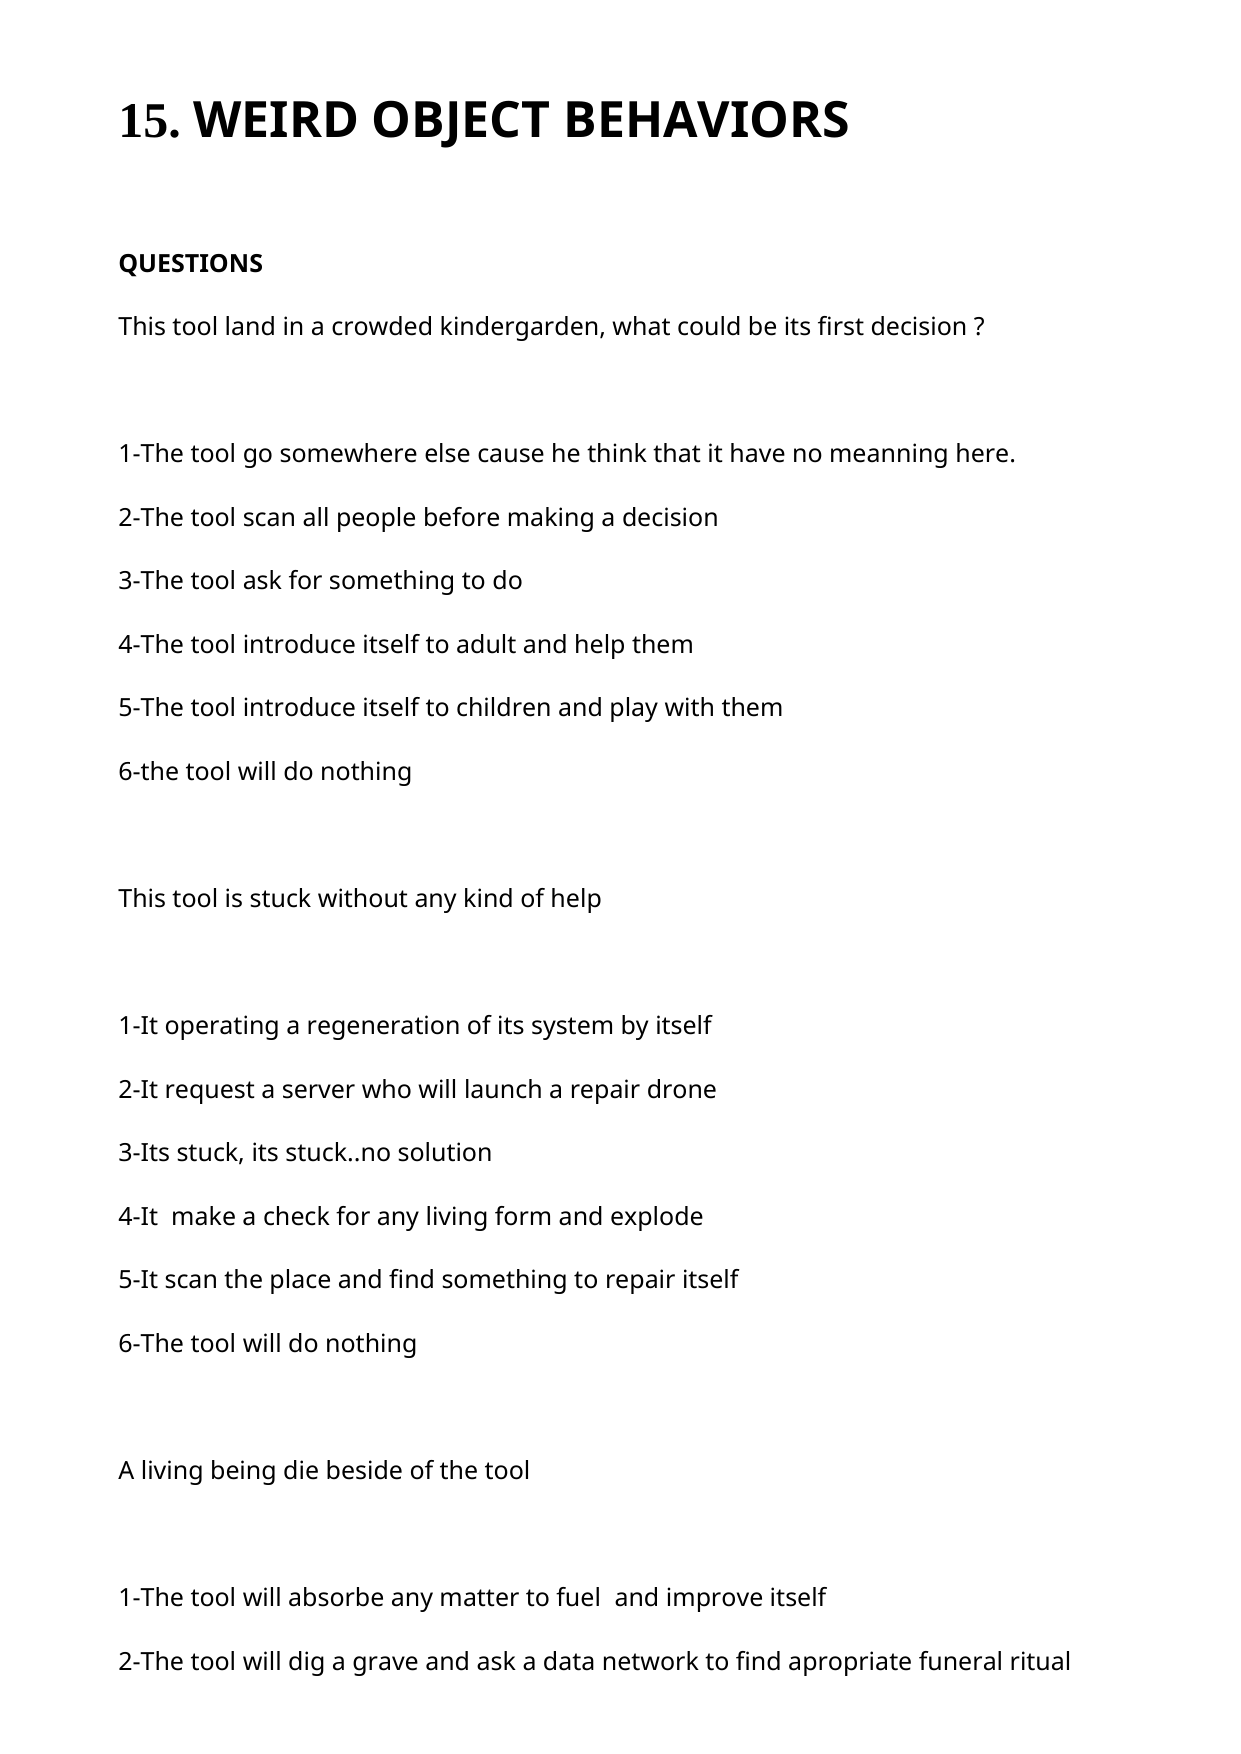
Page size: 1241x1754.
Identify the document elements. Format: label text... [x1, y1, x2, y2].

text This tool land in a crowded kindergarden, what could be its first decision ? [118, 309, 1181, 343]
text 2-It request a server who will launch a repair drone [118, 1071, 1181, 1105]
text 5-It scan the place and find something to repair itself [118, 1262, 1181, 1296]
text 6-The tool will do nothing [118, 1325, 1181, 1359]
subtitle 15. Weird Object Behaviors [118, 84, 1181, 152]
text 5-The tool introduce itself to children and play with them [118, 690, 1181, 724]
text 1-The tool go somewhere else cause he think that it have no meanning here. [118, 436, 1181, 470]
text 2-The tool scan all people before making a decision [118, 499, 1181, 533]
text 1-It operating a regeneration of its system by itself [118, 1008, 1181, 1042]
text A living being die beside of the tool [118, 1452, 1181, 1487]
text 1-The tool will absorbe any matter to fuel and improve itself [118, 1579, 1181, 1614]
text 4-The tool introduce itself to adult and help them [118, 626, 1181, 661]
text 3-The tool ask for something to do [118, 563, 1181, 597]
text 4-It make a check for any living form and explode [118, 1198, 1181, 1232]
text 6-the tool will do nothing [118, 753, 1181, 788]
text 3-Its stuck, its stuck..no solution [118, 1135, 1181, 1169]
text This tool is stuck without any kind of help [118, 881, 1181, 915]
text QUESTIONS [118, 245, 1181, 279]
text 2-The tool will dig a grave and ask a data network to find apropriate funeral ritual [118, 1643, 1181, 1677]
